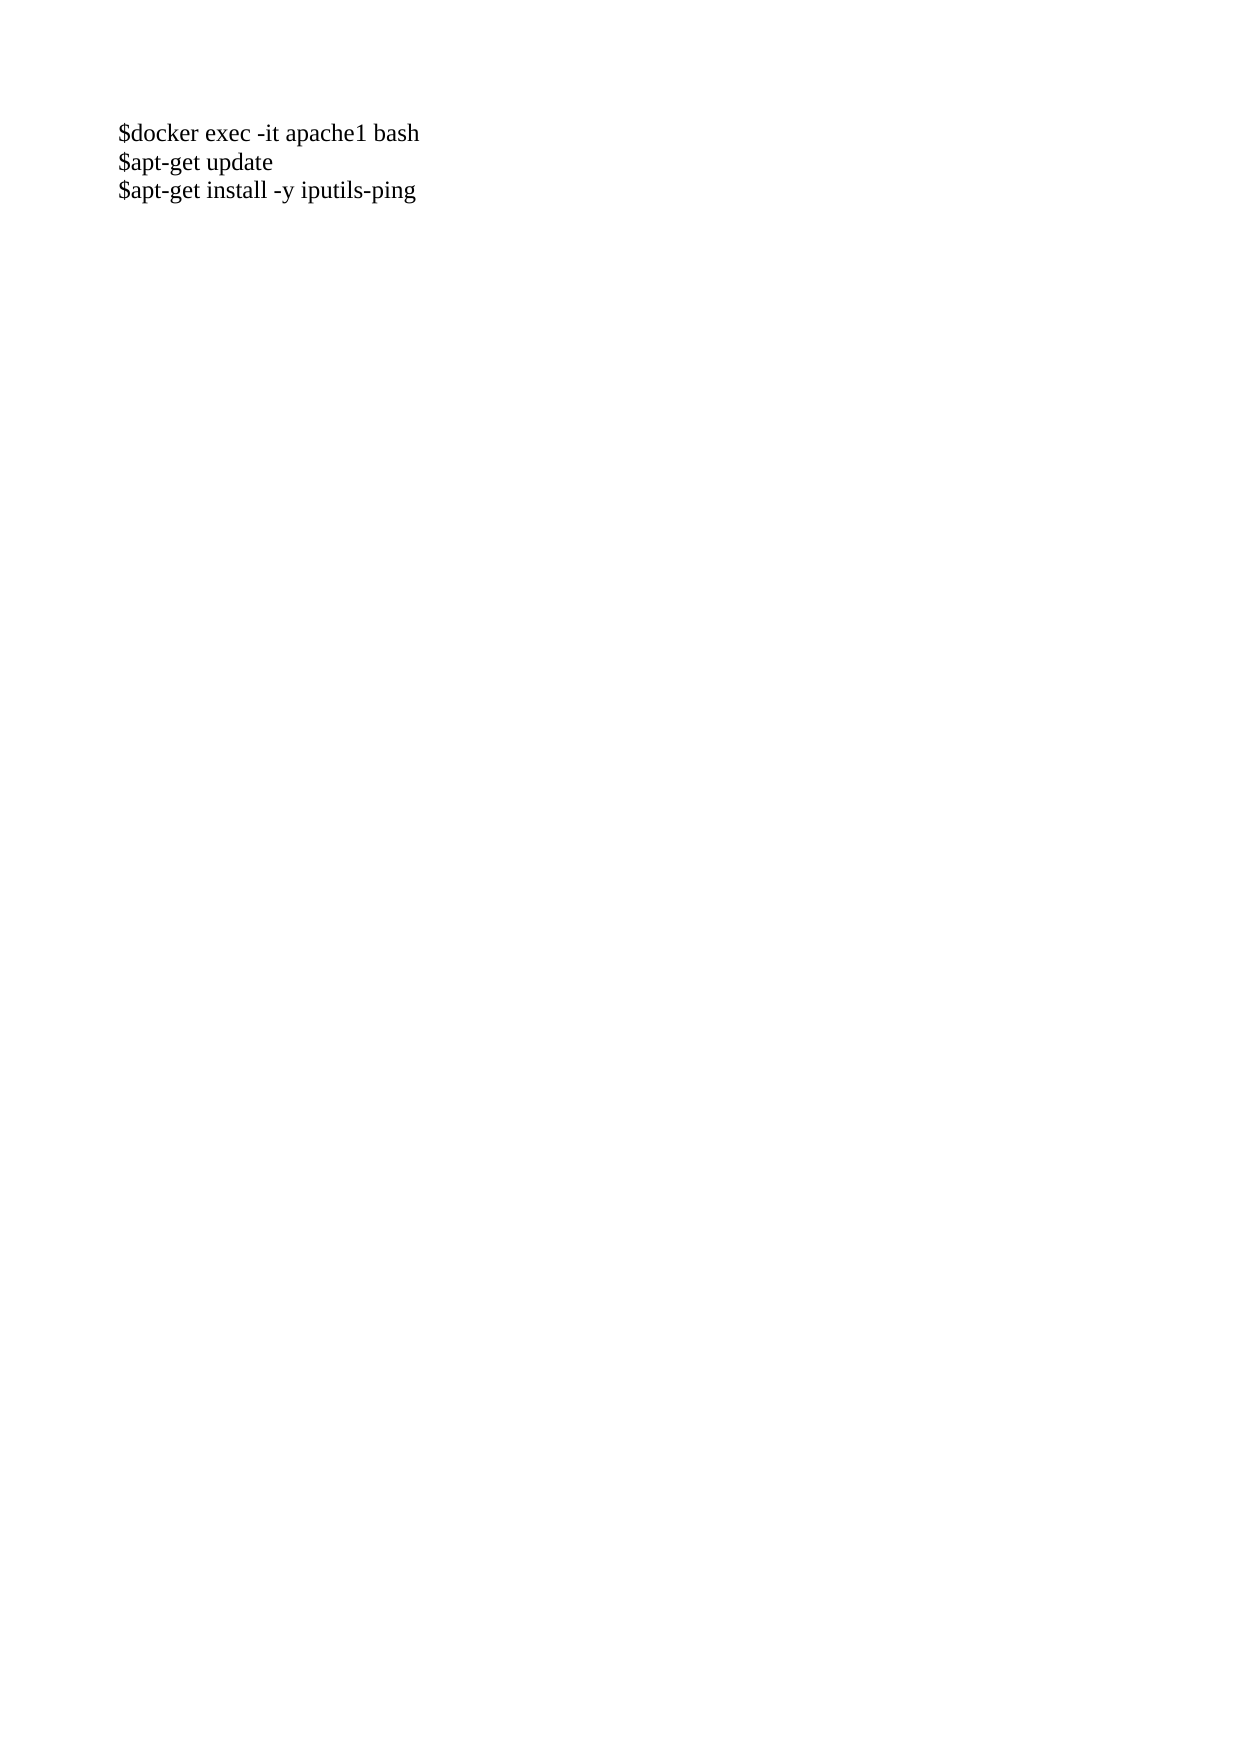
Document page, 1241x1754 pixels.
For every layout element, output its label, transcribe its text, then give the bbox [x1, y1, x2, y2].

text $docker exec -it apache1 bash [118, 118, 1122, 147]
text $apt-get update [118, 147, 1122, 176]
text $apt-get install -y iputils-ping [118, 176, 1122, 204]
